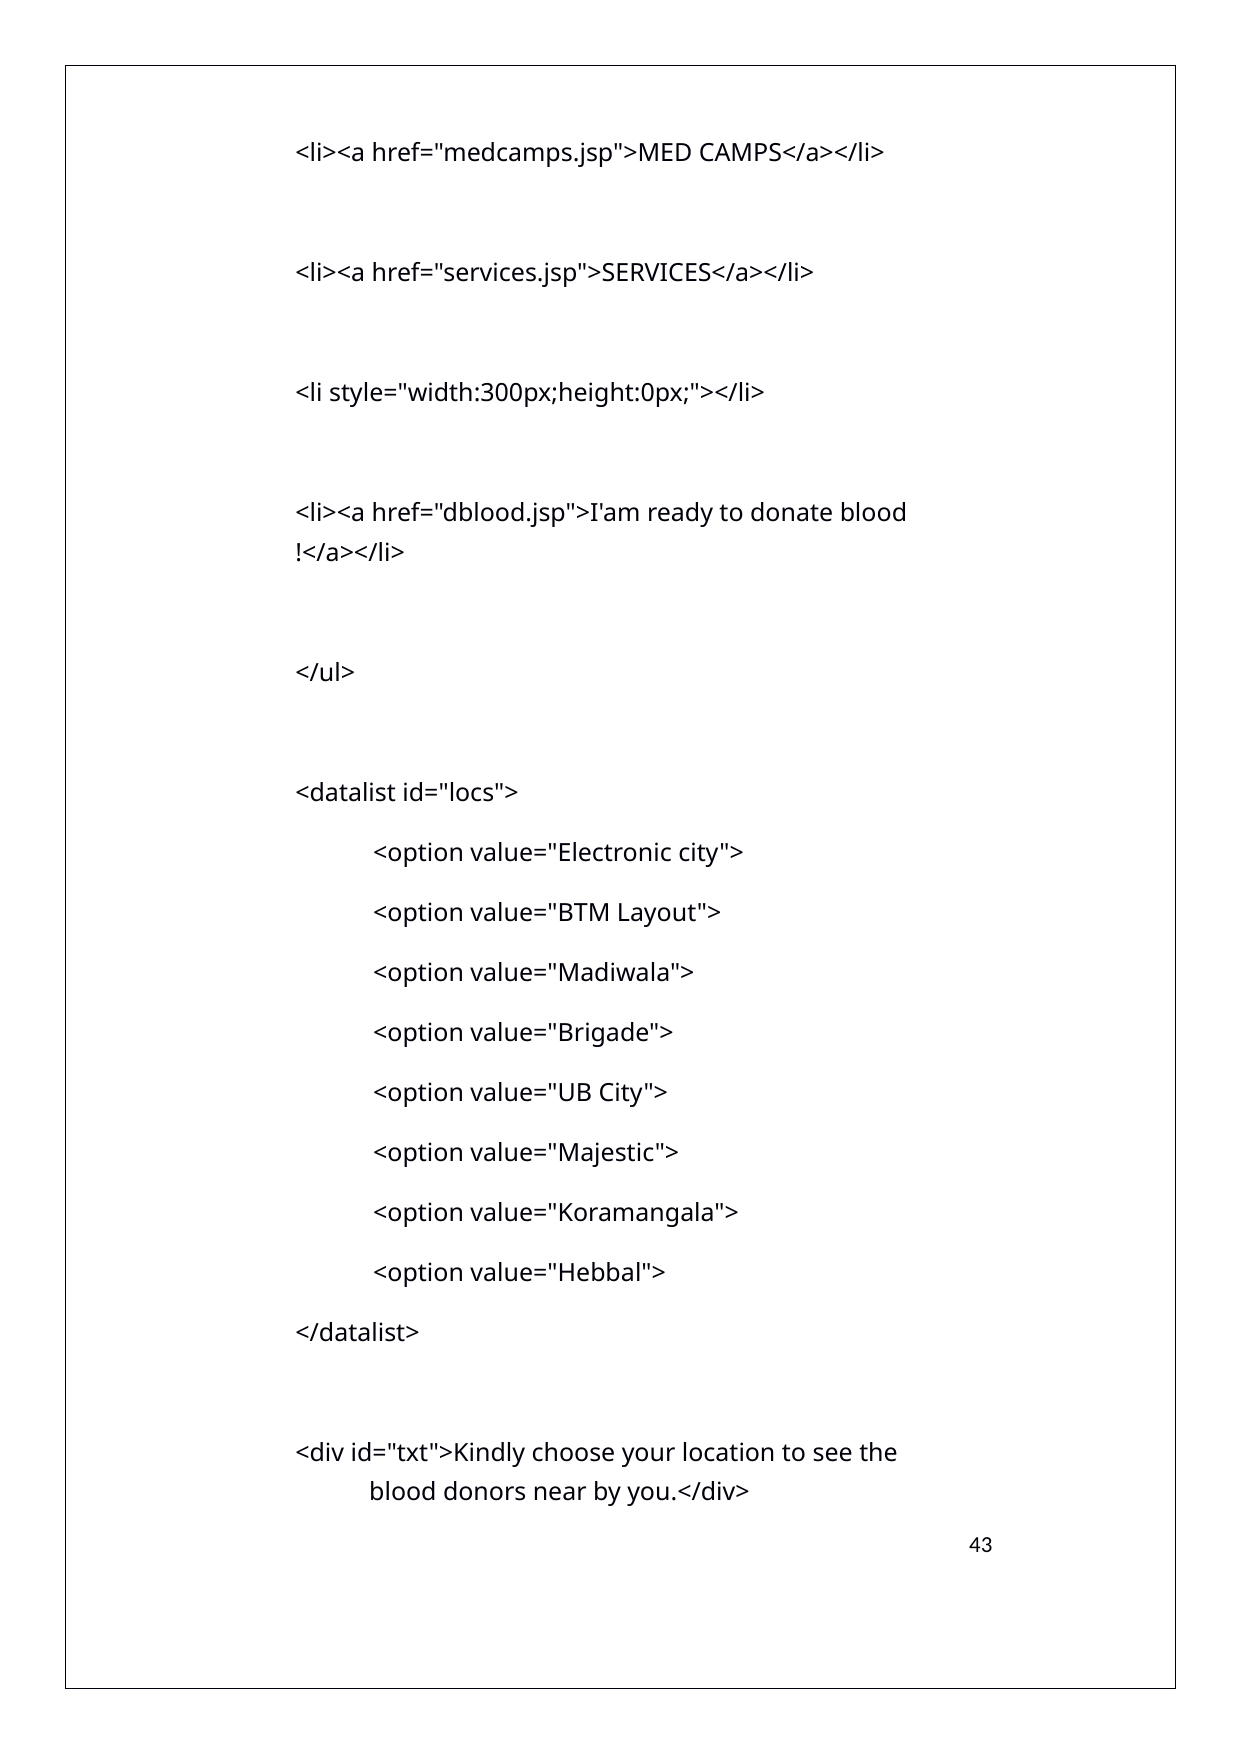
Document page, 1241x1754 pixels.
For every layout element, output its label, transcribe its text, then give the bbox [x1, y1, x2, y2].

list </datalist> [295, 1314, 992, 1348]
list <option value="Hebbal"> [295, 1254, 992, 1288]
list <datalist id="locs"> [295, 774, 992, 808]
list <option value="UB City"> [295, 1074, 992, 1108]
list <li><a href="dblood.jsp">I'am ready to donate blood !</a></li> [295, 495, 992, 568]
list <li><a href="services.jsp">SERVICES</a></li> [295, 255, 992, 289]
list <option value="Electronic city"> [295, 834, 992, 868]
list </ul> [295, 654, 992, 688]
list <option value="Koramangala"> [295, 1194, 992, 1228]
list <option value="Majestic"> [295, 1134, 992, 1168]
list <li><a href="medcamps.jsp">MED CAMPS</a></li> [295, 135, 992, 169]
list <option value="BTM Layout"> [295, 894, 992, 928]
list <div id="txt">Kindly choose your location to see the blood donors near by you.</div> [295, 1434, 992, 1507]
list <li style="width:300px;height:0px;"></li> [295, 375, 992, 409]
list <option value="Madiwala"> [295, 954, 992, 988]
list <option value="Brigade"> [295, 1014, 992, 1048]
